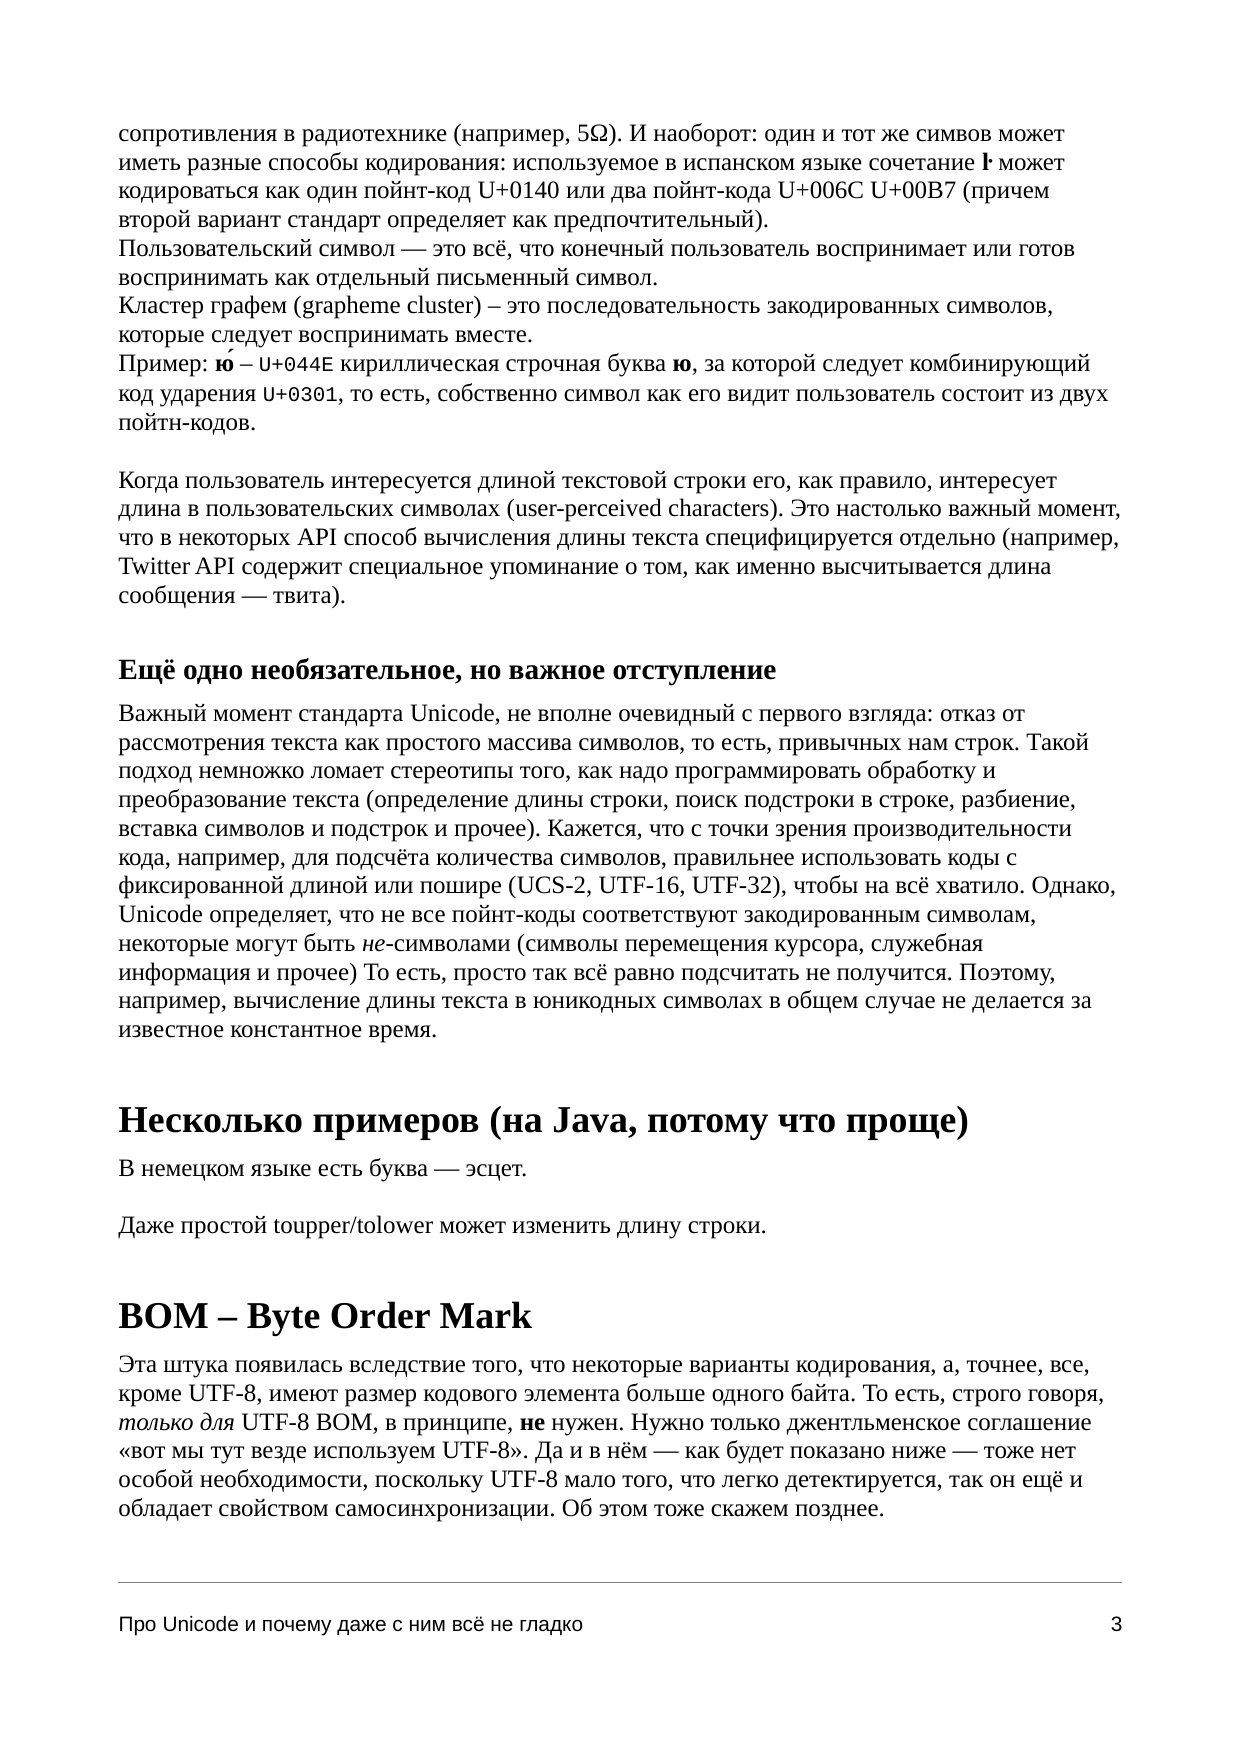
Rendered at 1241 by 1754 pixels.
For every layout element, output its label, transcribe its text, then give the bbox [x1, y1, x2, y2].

text Даже простой toupper/tolower может изменить длину строки. [118, 1211, 1122, 1239]
list Пример: ю́ – U+044E кириллическая строчная буква ю, за которой следует комбинирующий код ударения U+0301, то есть, собственно символ как его видит пользователь состоит из двух пойтн-кодов. [118, 348, 1122, 436]
text Эта штука появилась вследствие того, что некоторые варианты кодирования, а, точнее, все, кроме UTF-8, имеют размер кодового элемента больше одного байта. То есть, строго говоря, только для UTF-8 BOM, в принципе, не нужен. Нужно только джентльменское соглашение «вот мы тут везде используем UTF-8». Да и в нём — как будет показано ниже — тоже нет особой необходимости, поскольку UTF-8 мало того, что легко детектируется, так он ещё и обладает свойством самосинхронизации. Об этом тоже скажем позднее. [118, 1349, 1122, 1522]
subtitle Ещё одно необязательное, но важное отступление [118, 652, 1122, 686]
text сопротивления в радиотехнике (например, 5Ω). И наоборот: один и тот же симвов может иметь разные способы кодирования: используемое в испанском языке сочетание ŀ может кодироваться как один пойнт-код U+0140 или два пойнт-кода U+006C U+00B7 (причем второй вариант стандарт определяет как предпочтительный). [118, 118, 1122, 233]
text В немецком языке есть буква — эсцет. [118, 1153, 1122, 1182]
text Кластер графем (grapheme cluster) – это последовательность закодированных символов, которые следует воспринимать вместе. [118, 291, 1122, 348]
text Пользовательский символ — это всё, что конечный пользователь воспринимает или готов воспринимать как отдельный письменный символ. [118, 233, 1122, 291]
text Важный момент стандарта Unicode, не вполне очевидный с первого взгляда: отказ от рассмотрения текста как простого массива символов, то есть, привычных нам строк. Такой подход немножко ломает стереотипы того, как надо программировать обработку и преобразование текста (определение длины строки, поиск подстроки в строке, разбиение, вставка символов и подстрок и прочее). Кажется, что с точки зрения производительности кода, например, для подсчёта количества символов, правильнее использовать коды с фиксированной длиной или пошире (UCS-2, UTF-16, UTF-32), чтобы на всё хватило. Однако, Unicode определяет, что не все пойнт-коды соответствуют закодированным символам, некоторые могут быть не-символами (символы перемещения курсора, служебная информация и прочее) То есть, просто так всё равно подсчитать не получится. Поэтому, например, вычисление длины текста в юникодных символах в общем случае не делается за известное константное время. [118, 698, 1122, 1043]
subtitle Несколько примеров (на Java, потому что проще) [118, 1097, 1122, 1141]
text Когда пользователь интересуется длиной текстовой строки его, как правило, интересует длина в пользовательских символах (user-perceived characters). Это настолько важный момент, что в некоторых API способ вычисления длины текста специфицируется отдельно (например, Twitter API содержит специальное упоминание о том, как именно высчитывается длина сообщения — твита). [118, 465, 1122, 608]
subtitle BOM – Byte Order Mark [118, 1293, 1122, 1337]
